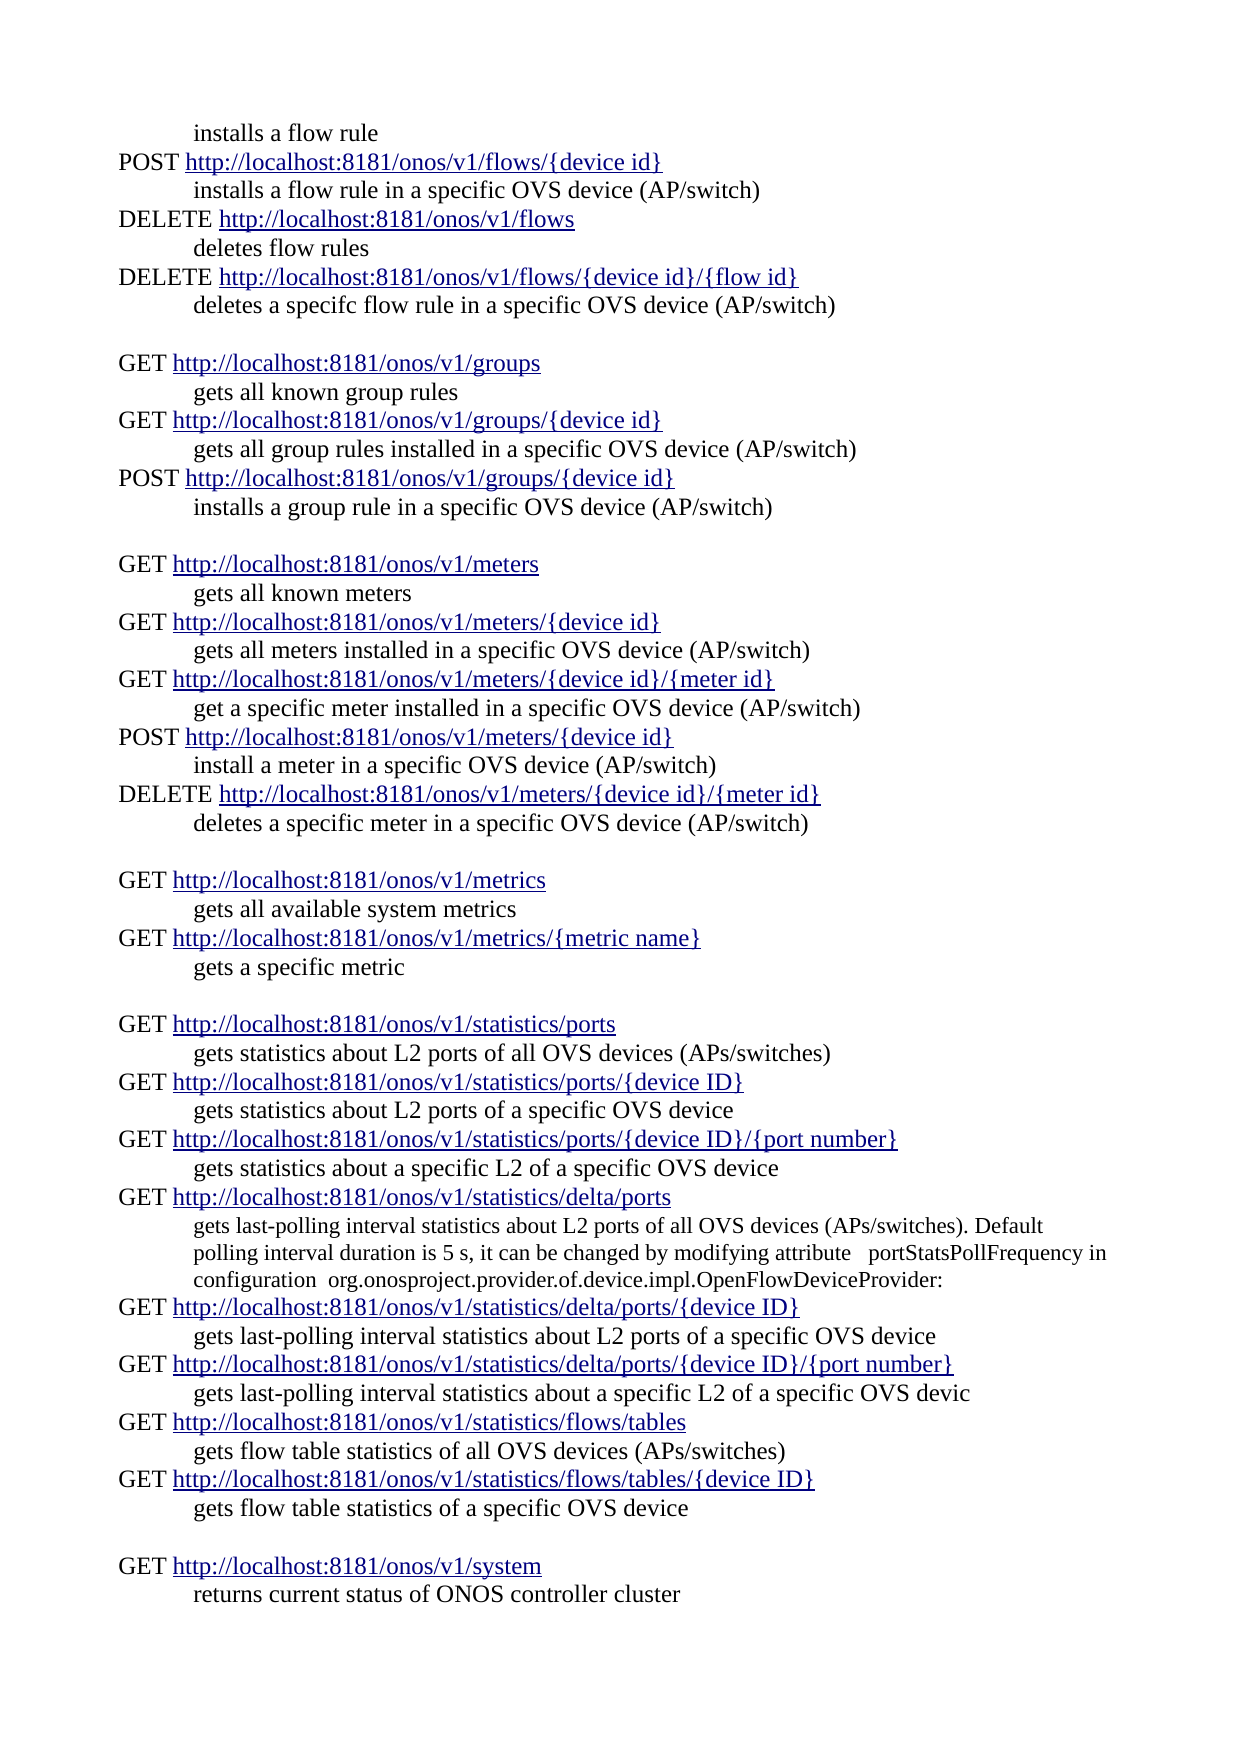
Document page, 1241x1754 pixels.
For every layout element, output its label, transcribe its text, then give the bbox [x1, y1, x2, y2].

text GET http://localhost:8181/onos/v1/statistics/delta/ports/{device ID}/{port number} [118, 1349, 1122, 1378]
text gets flow table statistics of a specific OVS device [118, 1493, 1122, 1522]
text GET http://localhost:8181/onos/v1/meters [118, 549, 1122, 578]
text GET http://localhost:8181/onos/v1/groups [118, 348, 1122, 377]
text GET http://localhost:8181/onos/v1/meters/{device id}/{meter id} [118, 664, 1122, 693]
text gets all known group rules [118, 377, 1122, 406]
text GET http://localhost:8181/onos/v1/metrics/{metric name} [118, 923, 1122, 952]
text gets statistics about L2 ports of a specific OVS device [118, 1096, 1122, 1124]
text gets all known meters [118, 578, 1122, 607]
text gets all meters installed in a specific OVS device (AP/switch) [118, 636, 1122, 664]
text installs a group rule in a specific OVS device (AP/switch) [118, 492, 1122, 521]
text gets statistics about L2 ports of all OVS devices (APs/switches) [118, 1038, 1122, 1067]
text POST http://localhost:8181/onos/v1/flows/{device id} [118, 147, 1122, 176]
text GET http://localhost:8181/onos/v1/system [118, 1551, 1122, 1579]
text GET http://localhost:8181/onos/v1/statistics/ports/{device ID} [118, 1067, 1122, 1096]
text installs a flow rule [118, 118, 1122, 147]
text get a specific meter installed in a specific OVS device (AP/switch) [118, 693, 1122, 722]
text gets last-polling interval statistics about a specific L2 of a specific OVS devic [118, 1378, 1122, 1407]
text gets last-polling interval statistics about L2 ports of a specific OVS device [118, 1321, 1122, 1349]
text POST http://localhost:8181/onos/v1/meters/{device id} [118, 722, 1122, 751]
text GET http://localhost:8181/onos/v1/statistics/ports [118, 1009, 1122, 1038]
text gets statistics about a specific L2 of a specific OVS device [118, 1153, 1122, 1182]
text GET http://localhost:8181/onos/v1/statistics/delta/ports [118, 1182, 1122, 1211]
text gets a specific metric [118, 952, 1122, 981]
text deletes a specific meter in a specific OVS device (AP/switch) [118, 808, 1122, 837]
text deletes flow rules [118, 233, 1122, 262]
text returns current status of ONOS controller cluster [118, 1579, 1122, 1608]
text GET http://localhost:8181/onos/v1/meters/{device id} [118, 607, 1122, 636]
text GET http://localhost:8181/onos/v1/groups/{device id} [118, 406, 1122, 434]
text gets all available system metrics [118, 894, 1122, 923]
text POST http://localhost:8181/onos/v1/groups/{device id} [118, 463, 1122, 492]
text GET http://localhost:8181/onos/v1/metrics [118, 866, 1122, 894]
text gets last-polling interval statistics about L2 ports of all OVS devices (APs/switches). Default polling interval duration is 5 s, it can be changed by modifying attribute portStatsPollFrequency in configuration org.onosproject.provider.of.device.impl.OpenFlowDeviceProvider: [118, 1211, 1122, 1292]
text GET http://localhost:8181/onos/v1/statistics/ports/{device ID}/{port number} [118, 1124, 1122, 1153]
text GET http://localhost:8181/onos/v1/statistics/flows/tables [118, 1407, 1122, 1436]
text install a meter in a specific OVS device (AP/switch) [118, 751, 1122, 779]
text GET http://localhost:8181/onos/v1/statistics/delta/ports/{device ID} [118, 1292, 1122, 1321]
text GET http://localhost:8181/onos/v1/statistics/flows/tables/{device ID} [118, 1464, 1122, 1493]
text DELETE http://localhost:8181/onos/v1/flows [118, 204, 1122, 233]
text gets flow table statistics of all OVS devices (APs/switches) [118, 1436, 1122, 1464]
text installs a flow rule in a specific OVS device (AP/switch) [118, 176, 1122, 204]
text deletes a specifc flow rule in a specific OVS device (AP/switch) [118, 291, 1122, 319]
text gets all group rules installed in a specific OVS device (AP/switch) [118, 434, 1122, 463]
text DELETE http://localhost:8181/onos/v1/meters/{device id}/{meter id} [118, 779, 1122, 808]
text DELETE http://localhost:8181/onos/v1/flows/{device id}/{flow id} [118, 262, 1122, 291]
